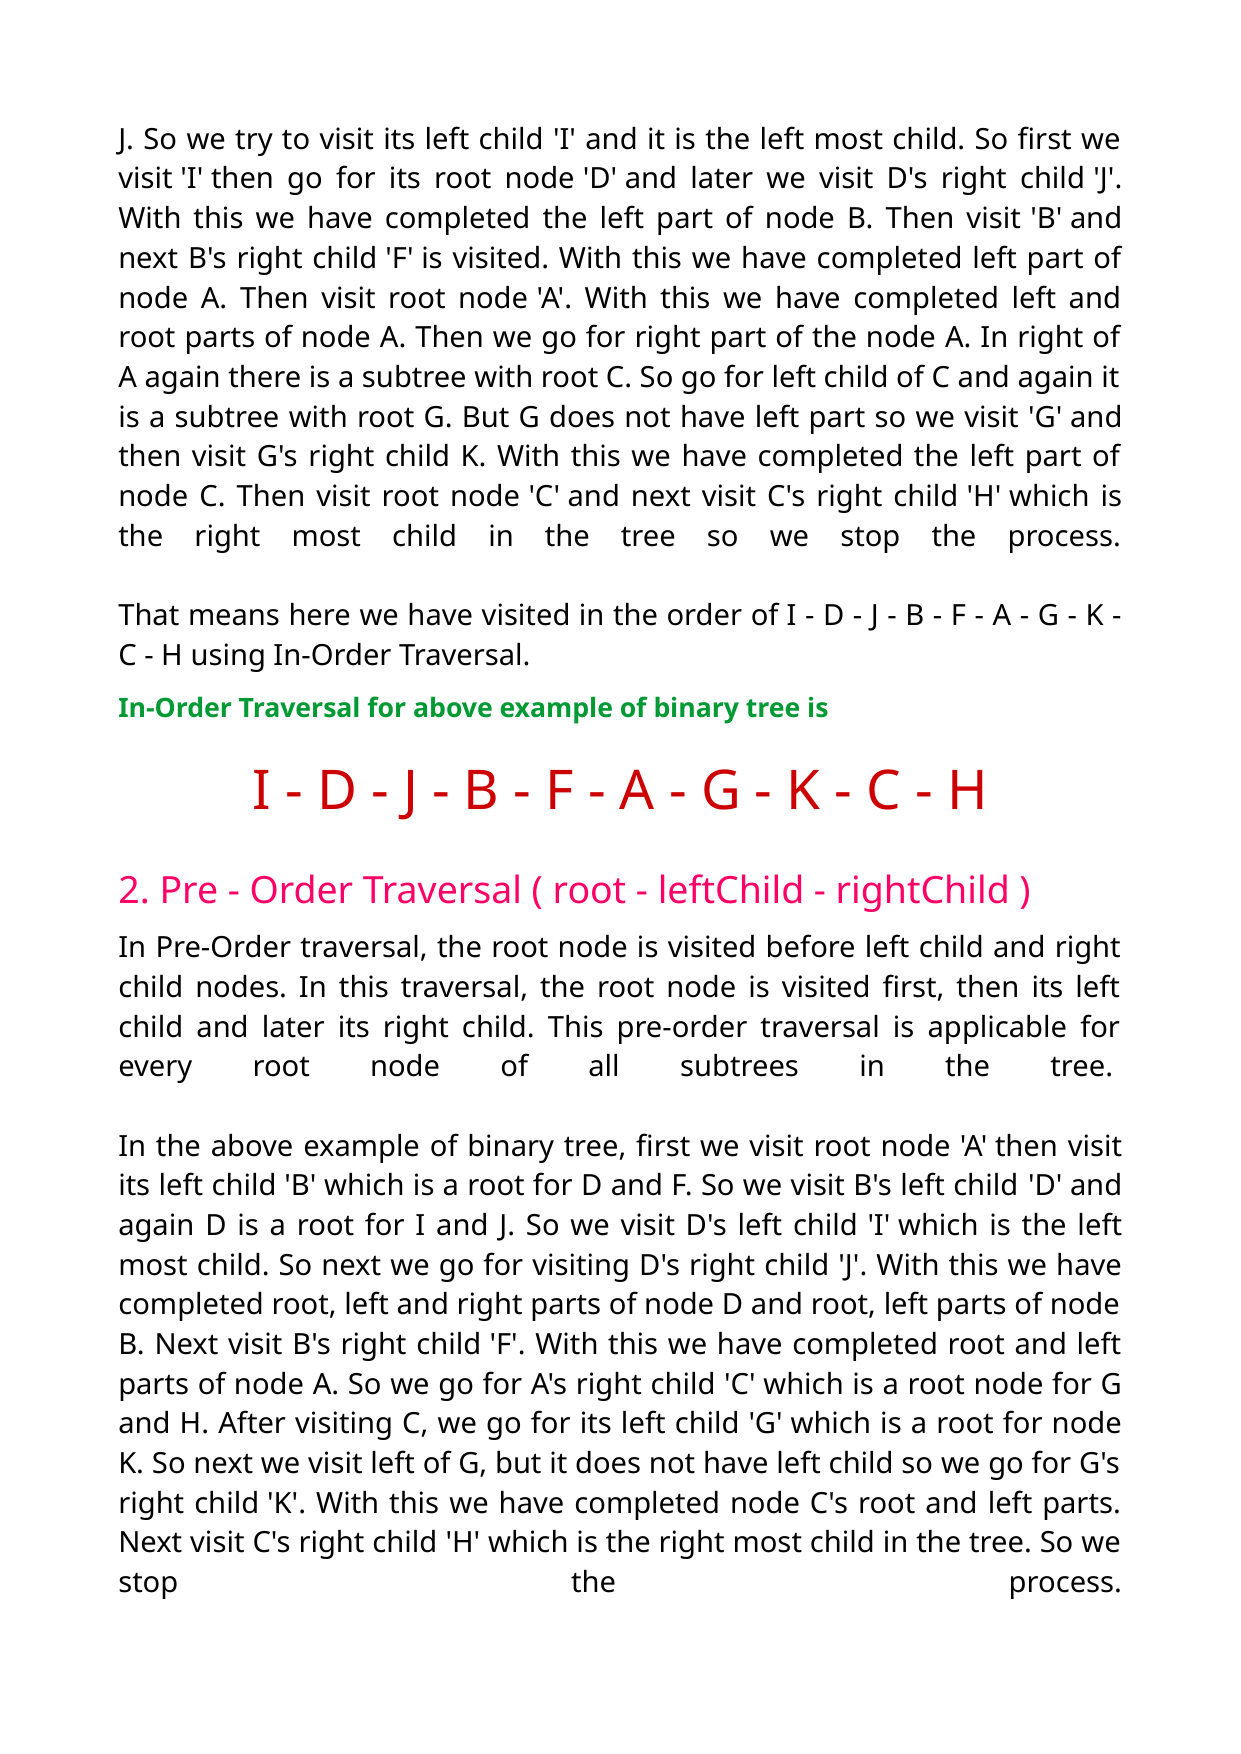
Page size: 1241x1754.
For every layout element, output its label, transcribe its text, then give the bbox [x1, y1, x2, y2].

text In Pre-Order traversal, the root node is visited before left child and right child nodes. In this traversal, the root node is visited first, then its left child and later its right child. This pre-order traversal is applicable for every root node of all subtrees in the tree. In the above example of binary tree, first we visit root node 'A' then visit its left child 'B' which is a root for D and F. So we visit B's left child 'D' and again D is a root for I and J. So we visit D's left child 'I' which is the left most child. So next we go for visiting D's right child 'J'. With this we have completed root, left and right parts of node D and root, left parts of node B. Next visit B's right child 'F'. With this we have completed root and left parts of node A. So we go for A's right child 'C' which is a root node for G and H. After visiting C, we go for its left child 'G' which is a root for node K. So next we visit left of G, but it does not have left child so we go for G's right child 'K'. With this we have completed node C's root and left parts. Next visit C's right child 'H' which is the right most child in the tree. So we stop the process. [118, 926, 1122, 1601]
subtitle 2. Pre - Order Traversal ( root - leftChild - rightChild ) [118, 863, 1122, 914]
text In-Order Traversal for above example of binary tree is [118, 686, 1122, 726]
text J. So we try to visit its left child 'I' and it is the left most child. So first we visit 'I' then go for its root node 'D' and later we visit D's right child 'J'. With this we have completed the left part of node B. Then visit 'B' and next B's right child 'F' is visited. With this we have completed left part of node A. Then visit root node 'A'. With this we have completed left and root parts of node A. Then we go for right part of the node A. In right of A again there is a subtree with root C. So go for left child of C and again it is a subtree with root G. But G does not have left part so we visit 'G' and then visit G's right child K. With this we have completed the left part of node C. Then visit root node 'C' and next visit C's right child 'H' which is the right most child in the tree so we stop the process. That means here we have visited in the order of I - D - J - B - F - A - G - K - C - H using In-Order Traversal. [118, 118, 1122, 674]
subtitle I - D - J - B - F - A - G - K - C - H [118, 751, 1122, 825]
